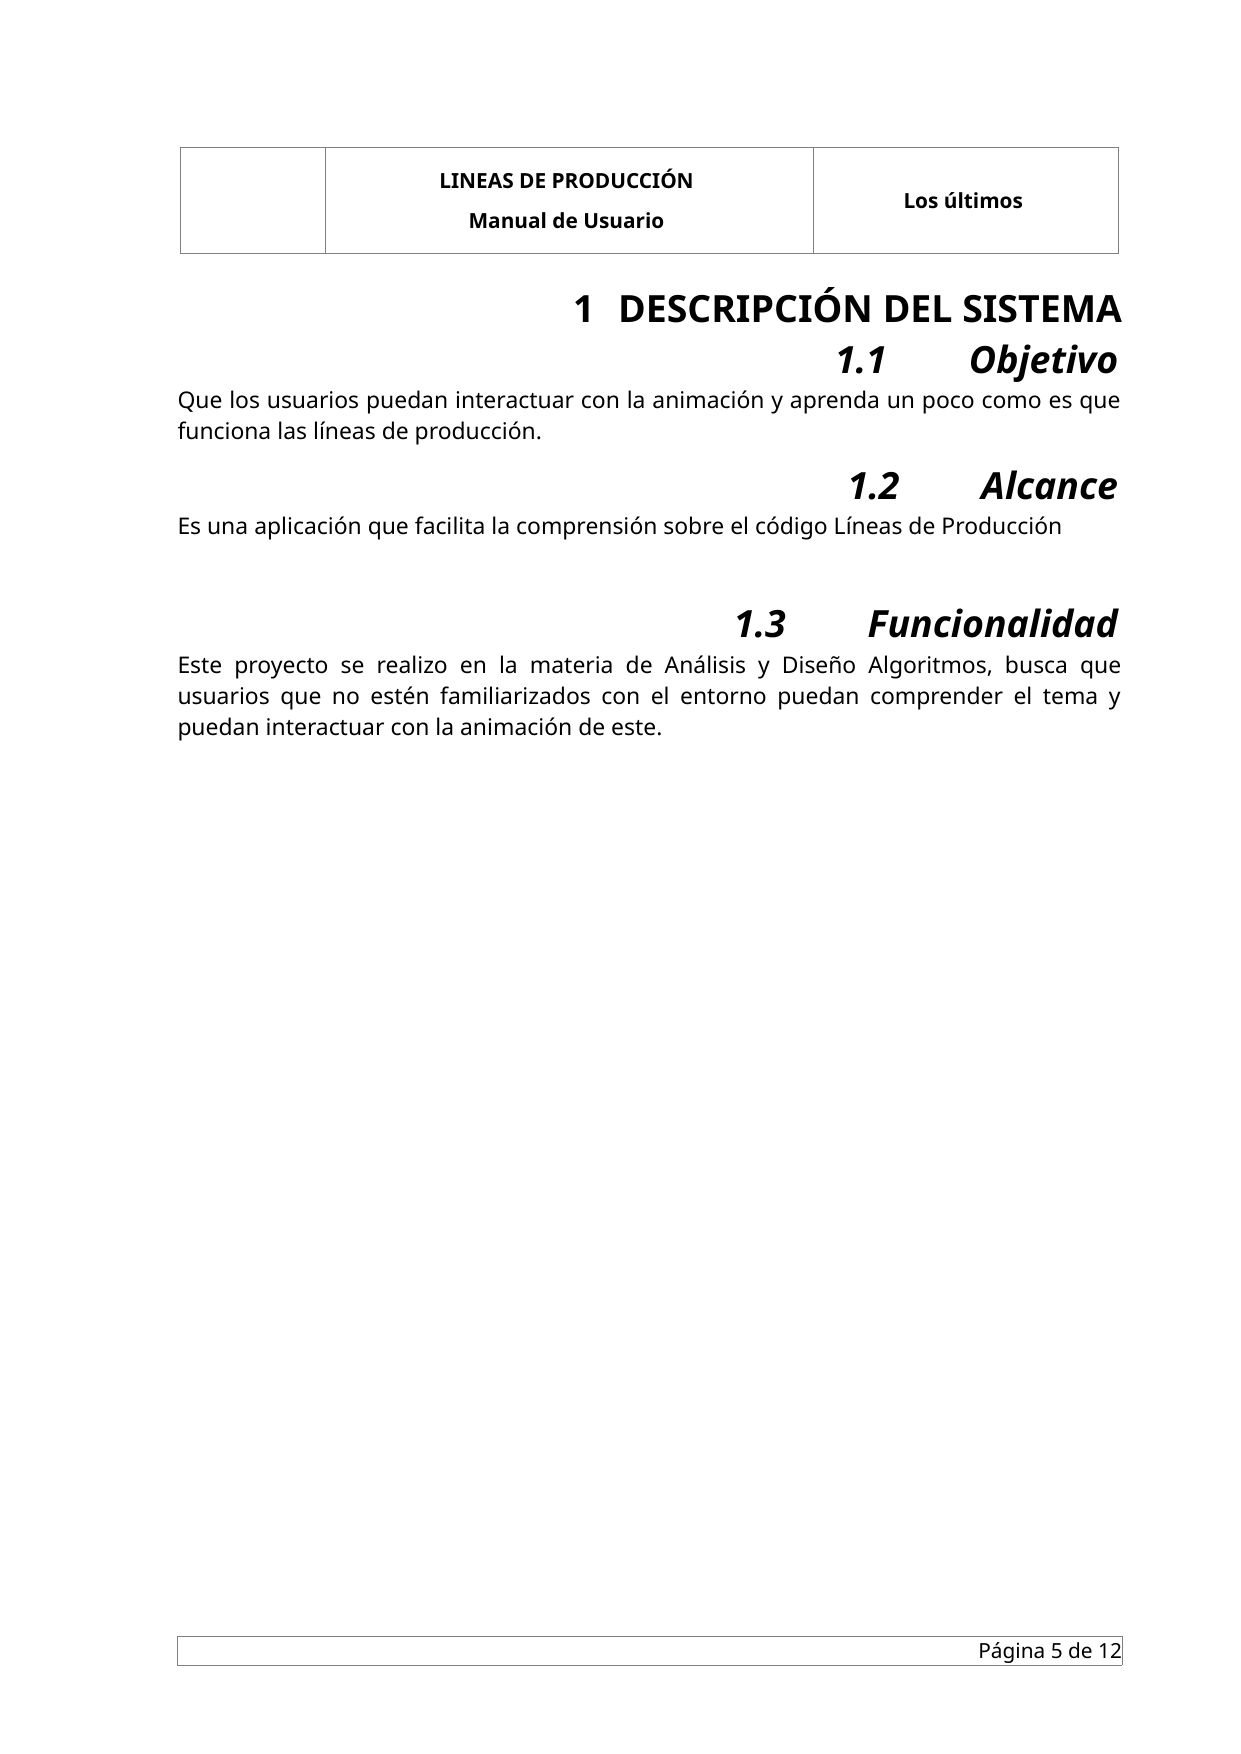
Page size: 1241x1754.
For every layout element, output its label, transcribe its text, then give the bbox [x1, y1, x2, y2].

text Que los usuarios puedan interactuar con la animación y aprenda un poco como es que funciona las líneas de producción. [177, 384, 1122, 447]
text Este proyecto se realizo en la materia de Análisis y Diseño Algoritmos, busca que usuarios que no estén familiarizados con el entorno puedan comprender el tema y puedan interactuar con la animación de este. [177, 649, 1122, 742]
text Es una aplicación que facilita la comprensión sobre el código Líneas de Producción [177, 510, 1122, 541]
subtitle Objetivo [177, 333, 1122, 384]
subtitle Alcance [177, 459, 1122, 510]
subtitle Funcionalidad [177, 598, 1122, 649]
subtitle DESCRIPCIÓN DEL SISTEMA [177, 282, 1122, 333]
